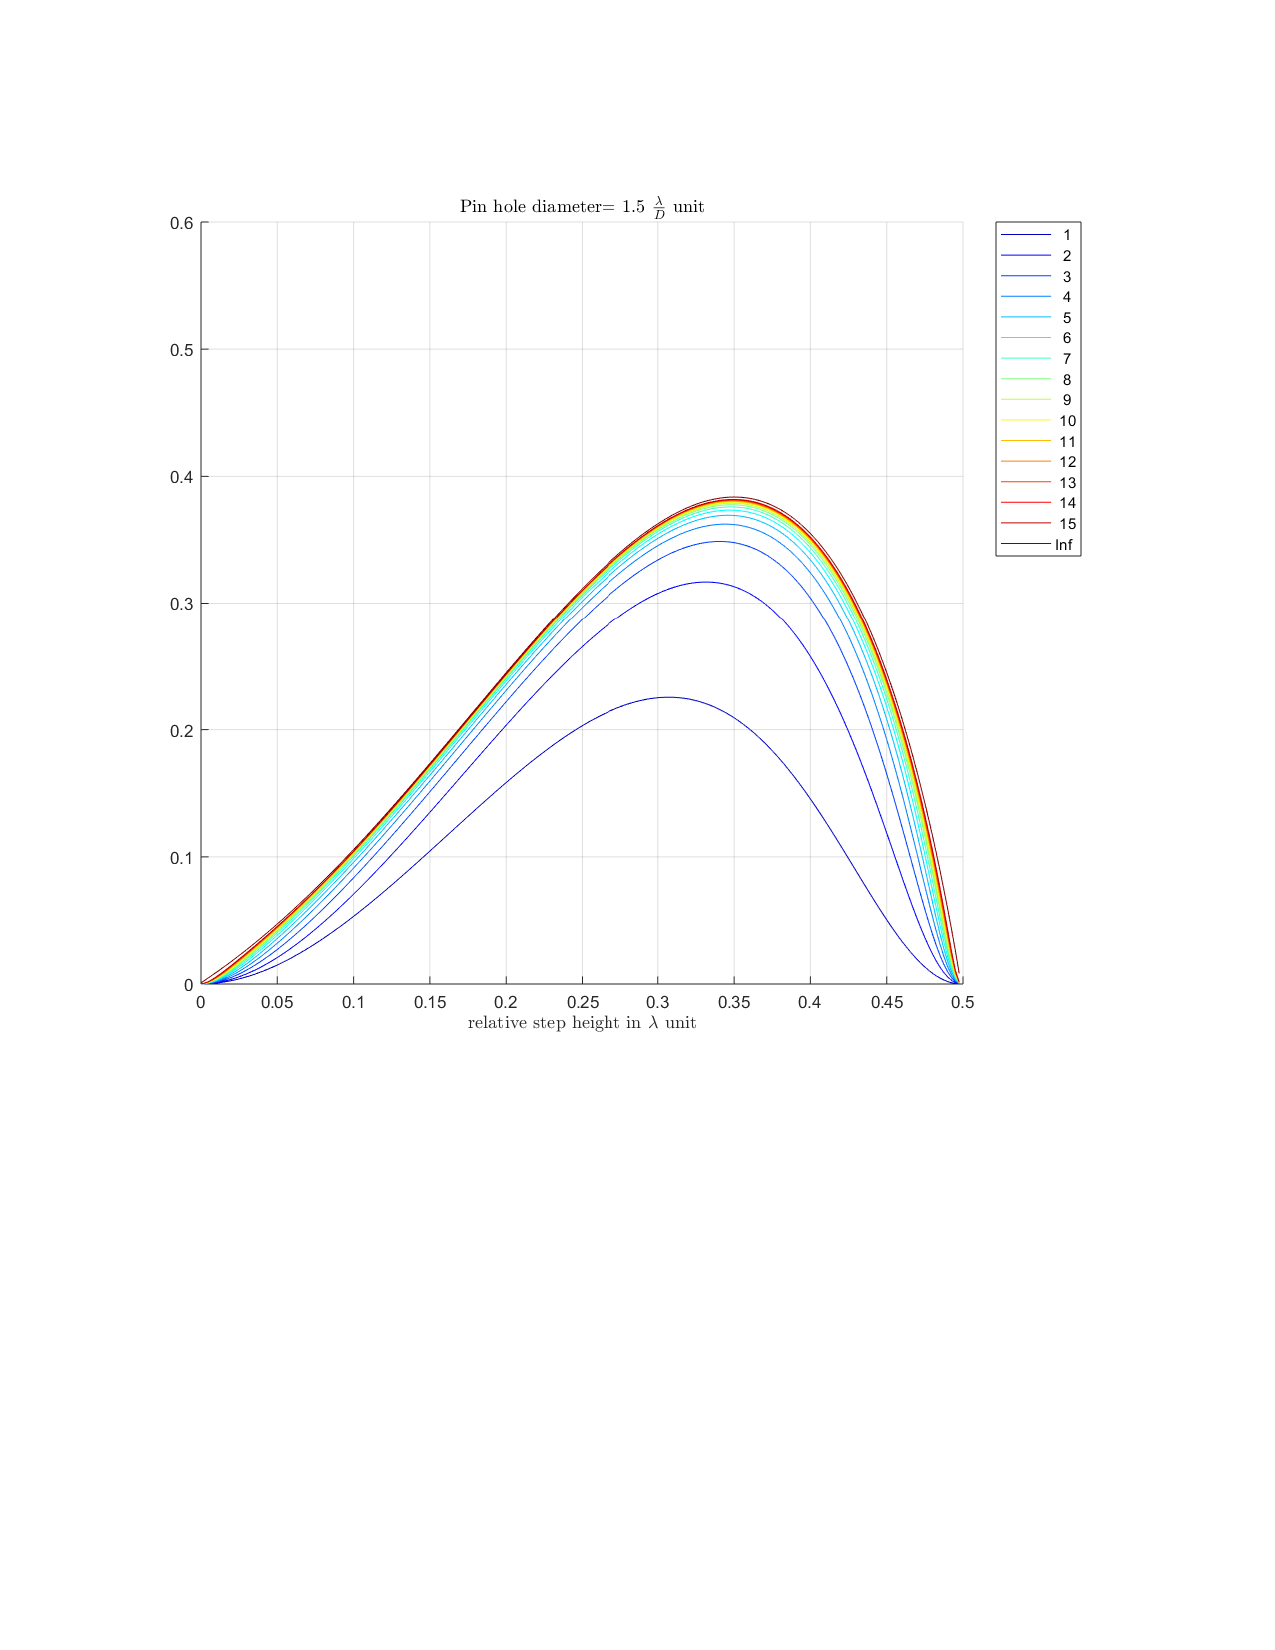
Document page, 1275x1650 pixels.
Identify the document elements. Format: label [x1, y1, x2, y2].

picture [150, 192, 1095, 1039]
